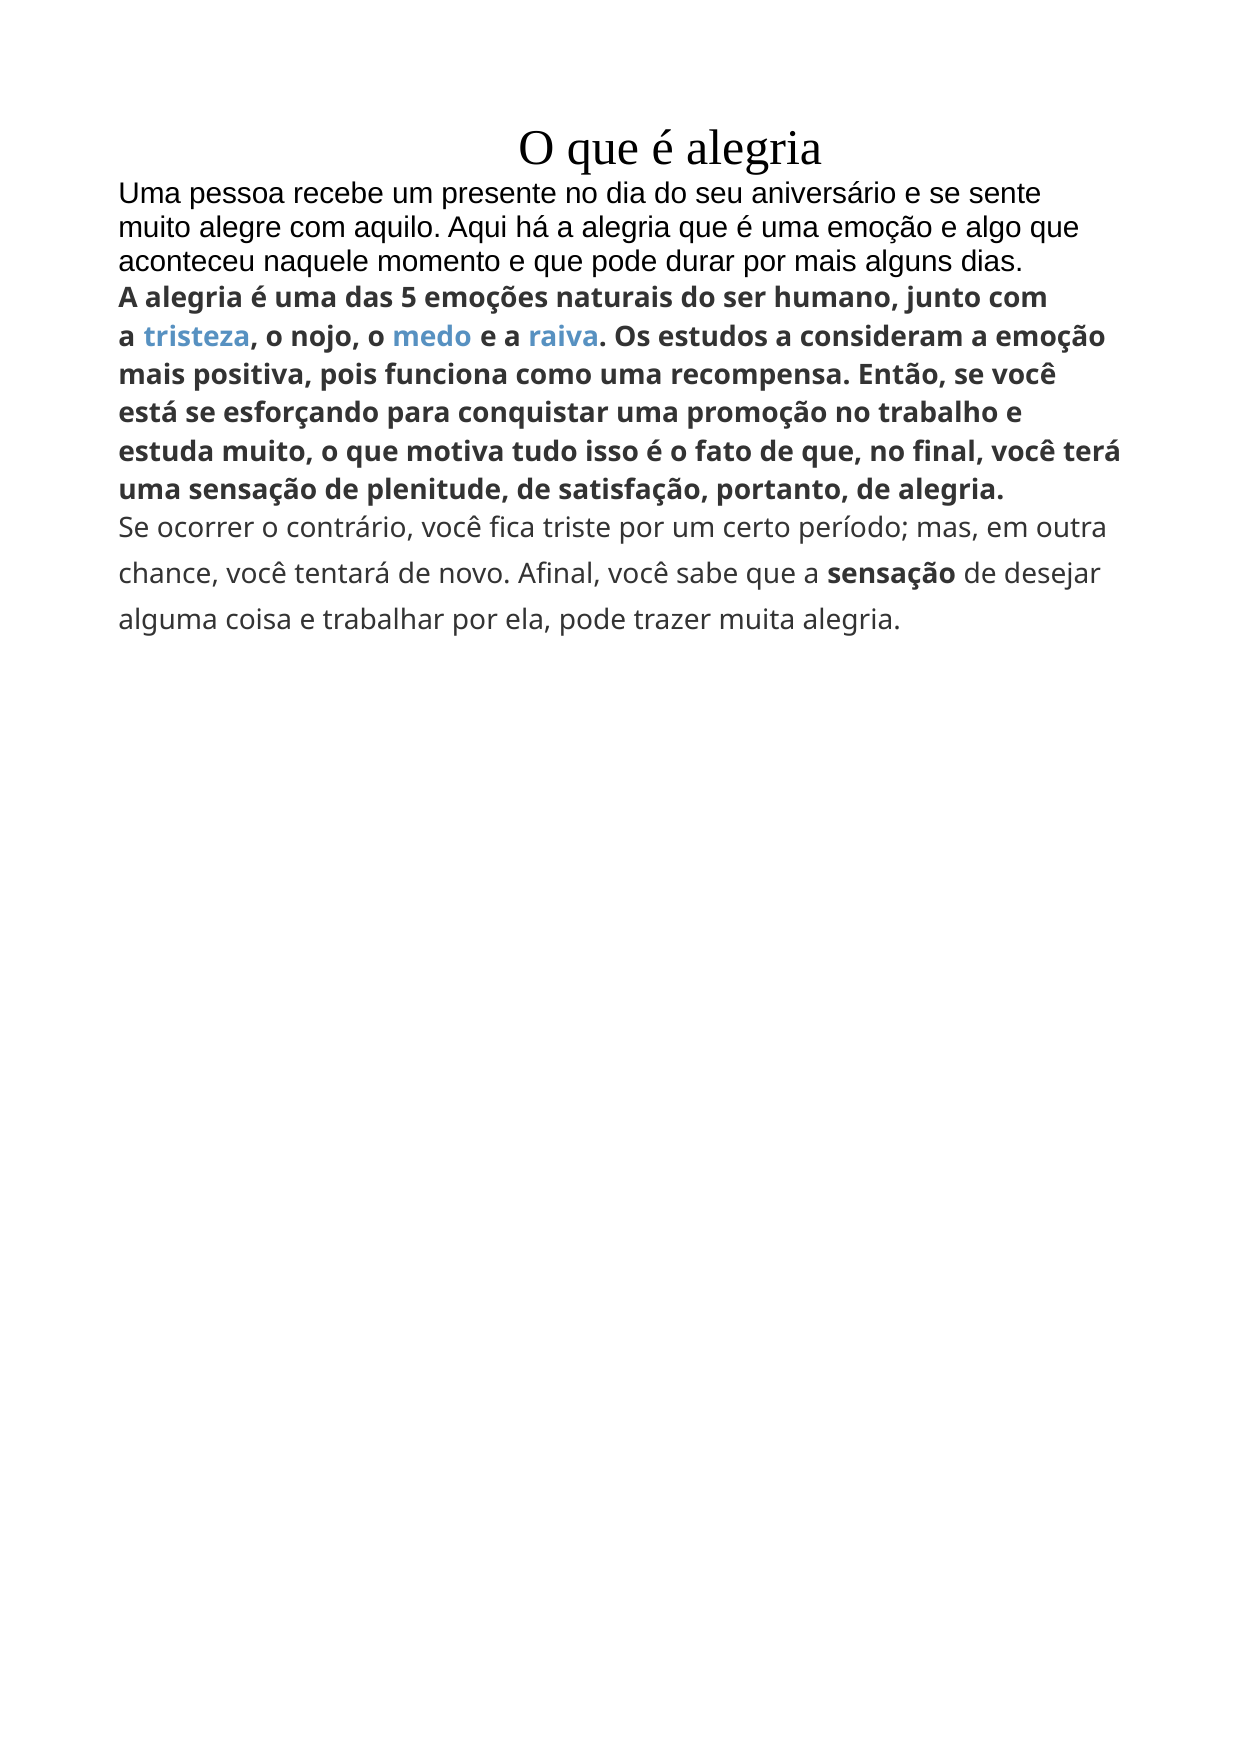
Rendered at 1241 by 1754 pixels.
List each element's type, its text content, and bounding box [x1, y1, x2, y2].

text A alegria é uma das 5 emoções naturais do ser humano, junto com a tristeza, o nojo, o medo e a raiva. Os estudos a consideram a emoção mais positiva, pois funciona como uma recompensa. Então, se você está se esforçando para conquistar uma promoção no trabalho e estuda muito, o que motiva tudo isso é o fato de que, no final, você terá uma sensação de plenitude, de satisfação, portanto, de alegria. [118, 278, 1122, 508]
text O que é alegria [118, 118, 1122, 176]
text Uma pessoa recebe um presente no dia do seu aniversário e se sente muito alegre com aquilo. Aqui há a alegria que é uma emoção e algo que aconteceu naquele momento e que pode durar por mais alguns dias. [118, 176, 1122, 278]
text Se ocorrer o contrário, você fica triste por um certo período; mas, em outra chance, você tentará de novo. Afinal, você sabe que a sensação de desejar alguma coisa e trabalhar por ela, pode trazer muita alegria. [118, 508, 1122, 638]
